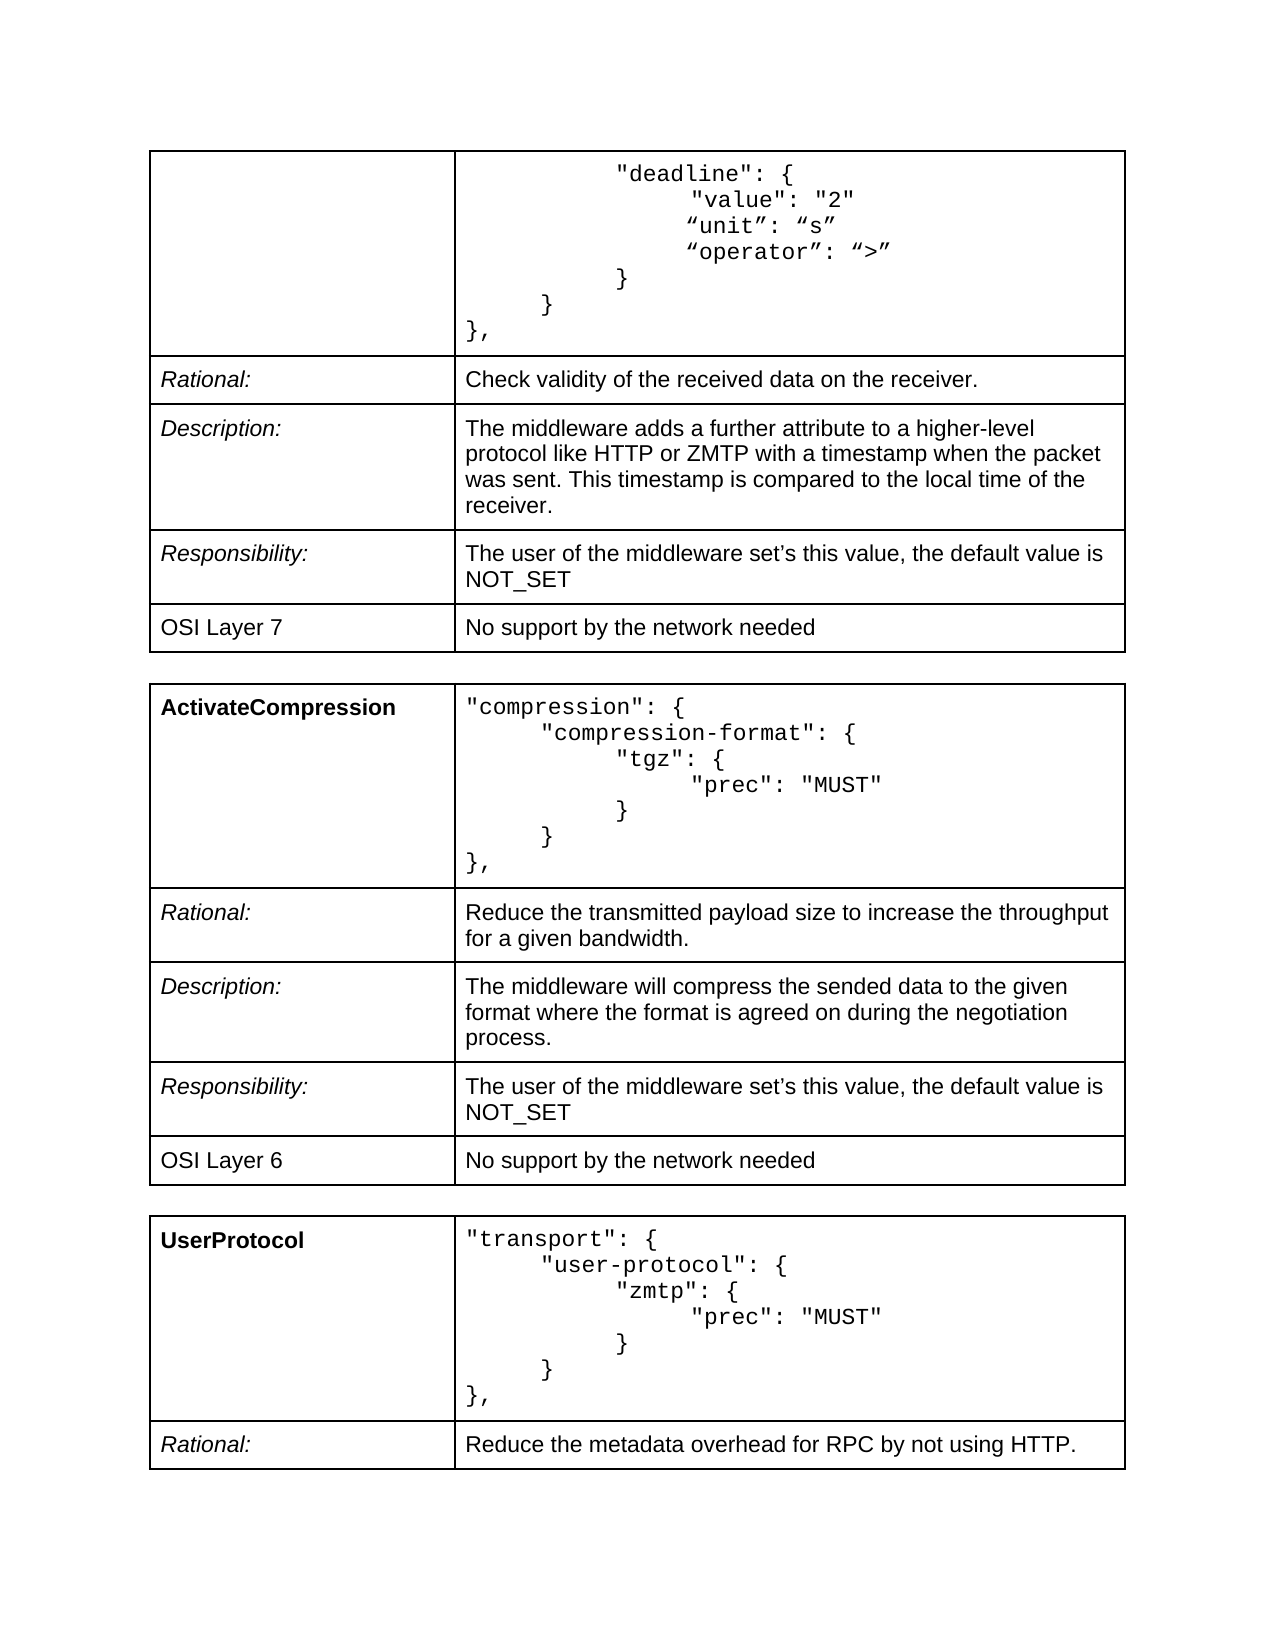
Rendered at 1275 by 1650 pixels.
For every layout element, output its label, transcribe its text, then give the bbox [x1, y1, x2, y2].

table_cell Reduce the metadata overhead for RPC by not using HTTP. [456, 1422, 1124, 1468]
table_cell Responsibility: [151, 531, 454, 603]
table_cell The middleware adds a further attribute to a higher-level protocol like HTTP or ZMTP with a timestamp when the packet was sent. This timestamp is compared to the local time of the receiver. [456, 405, 1124, 528]
table_cell OSI Layer 7 [151, 605, 454, 651]
table_cell No support by the network needed [456, 605, 1124, 651]
table_cell Rational: [151, 1422, 454, 1468]
table_header UserProtocol [151, 1217, 454, 1420]
table_cell Responsibility: [151, 1063, 454, 1135]
table_cell Rational: [151, 889, 454, 961]
table_cell The user of the middleware set’s this value, the default value is NOT_SET [456, 531, 1124, 603]
table_cell The user of the middleware set’s this value, the default value is NOT_SET [456, 1063, 1124, 1135]
table_header "compression": { "compression-format": { "tgz": { "prec": "MUST" } } }, [456, 685, 1124, 887]
table_header ActivateCompression [151, 685, 454, 887]
table_header [151, 152, 454, 354]
table_cell Reduce the transmitted payload size to increase the throughput for a given bandwidth. [456, 889, 1124, 961]
table_cell Rational: [151, 357, 454, 403]
table_header "deadline": { "value": "2" “unit”: “s” “operator”: “>” } } }, [456, 152, 1124, 354]
table_cell OSI Layer 6 [151, 1137, 454, 1184]
table_cell No support by the network needed [456, 1137, 1124, 1184]
table_cell Description: [151, 963, 454, 1061]
table_header "transport": { "user-protocol": { "zmtp": { "prec": "MUST" } } }, [456, 1217, 1124, 1420]
table_cell Description: [151, 405, 454, 528]
table_cell The middleware will compress the sended data to the given format where the format is agreed on during the negotiation process. [456, 963, 1124, 1061]
table_cell Check validity of the received data on the receiver. [456, 357, 1124, 403]
